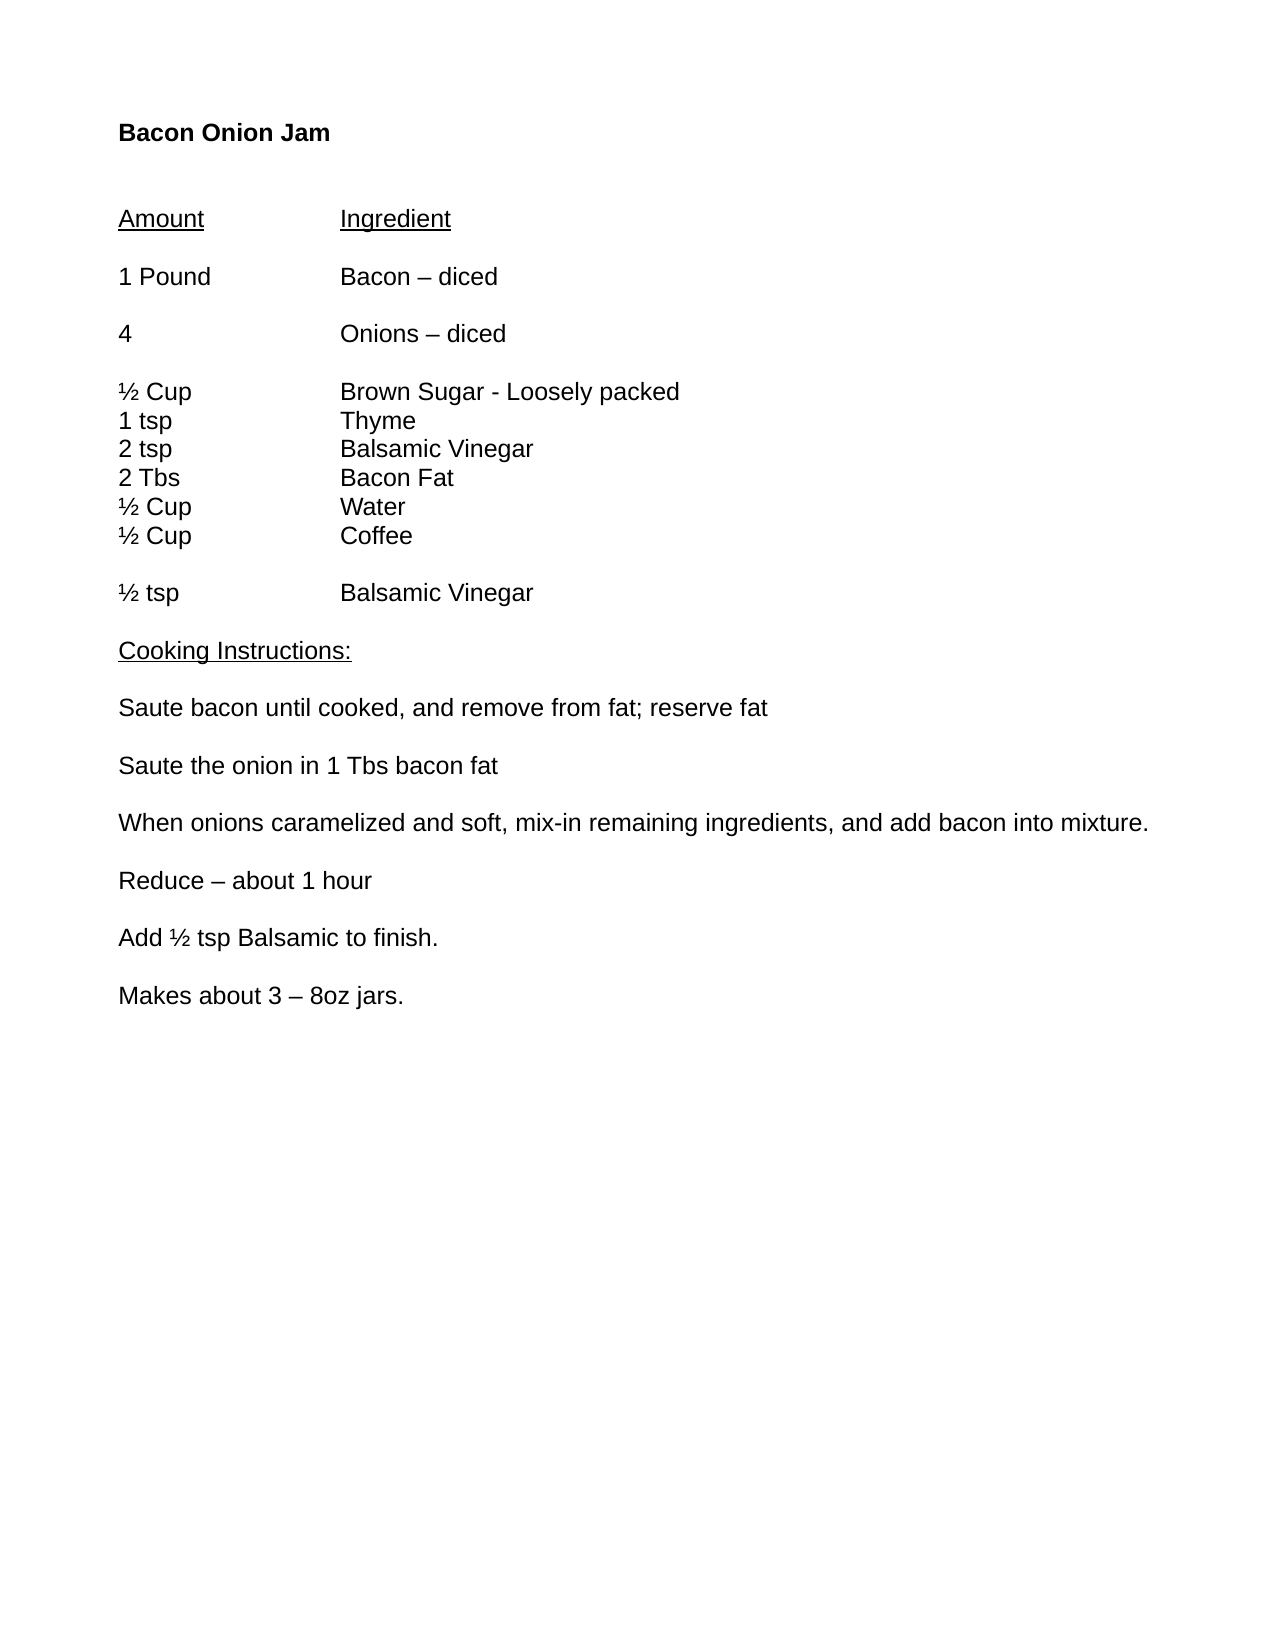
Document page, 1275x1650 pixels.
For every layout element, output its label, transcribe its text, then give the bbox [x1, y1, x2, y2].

text 1 tsp Thyme [118, 406, 1157, 434]
text ½ Cup Brown Sugar - Loosely packed [118, 377, 1157, 406]
text Bacon Onion Jam [118, 118, 1157, 147]
text 2 tsp Balsamic Vinegar [118, 434, 1157, 463]
text Add ½ tsp Balsamic to finish. [118, 923, 1157, 952]
text ½ tsp Balsamic Vinegar [118, 578, 1157, 607]
text Cooking Instructions: [118, 636, 1157, 664]
text Amount Ingredient [118, 204, 1157, 233]
text ½ Cup Coffee [118, 521, 1157, 549]
text Saute bacon until cooked, and remove from fat; reserve fat [118, 693, 1157, 722]
text When onions caramelized and soft, mix-in remaining ingredients, and add bacon into mixture. [118, 808, 1157, 837]
text 2 Tbs Bacon Fat [118, 463, 1157, 492]
text ½ Cup Water [118, 492, 1157, 521]
text Saute the onion in 1 Tbs bacon fat [118, 751, 1157, 779]
text Reduce – about 1 hour [118, 866, 1157, 894]
text 4 Onions – diced [118, 319, 1157, 348]
text Makes about 3 – 8oz jars. [118, 981, 1157, 1009]
text 1 Pound Bacon – diced [118, 262, 1157, 291]
